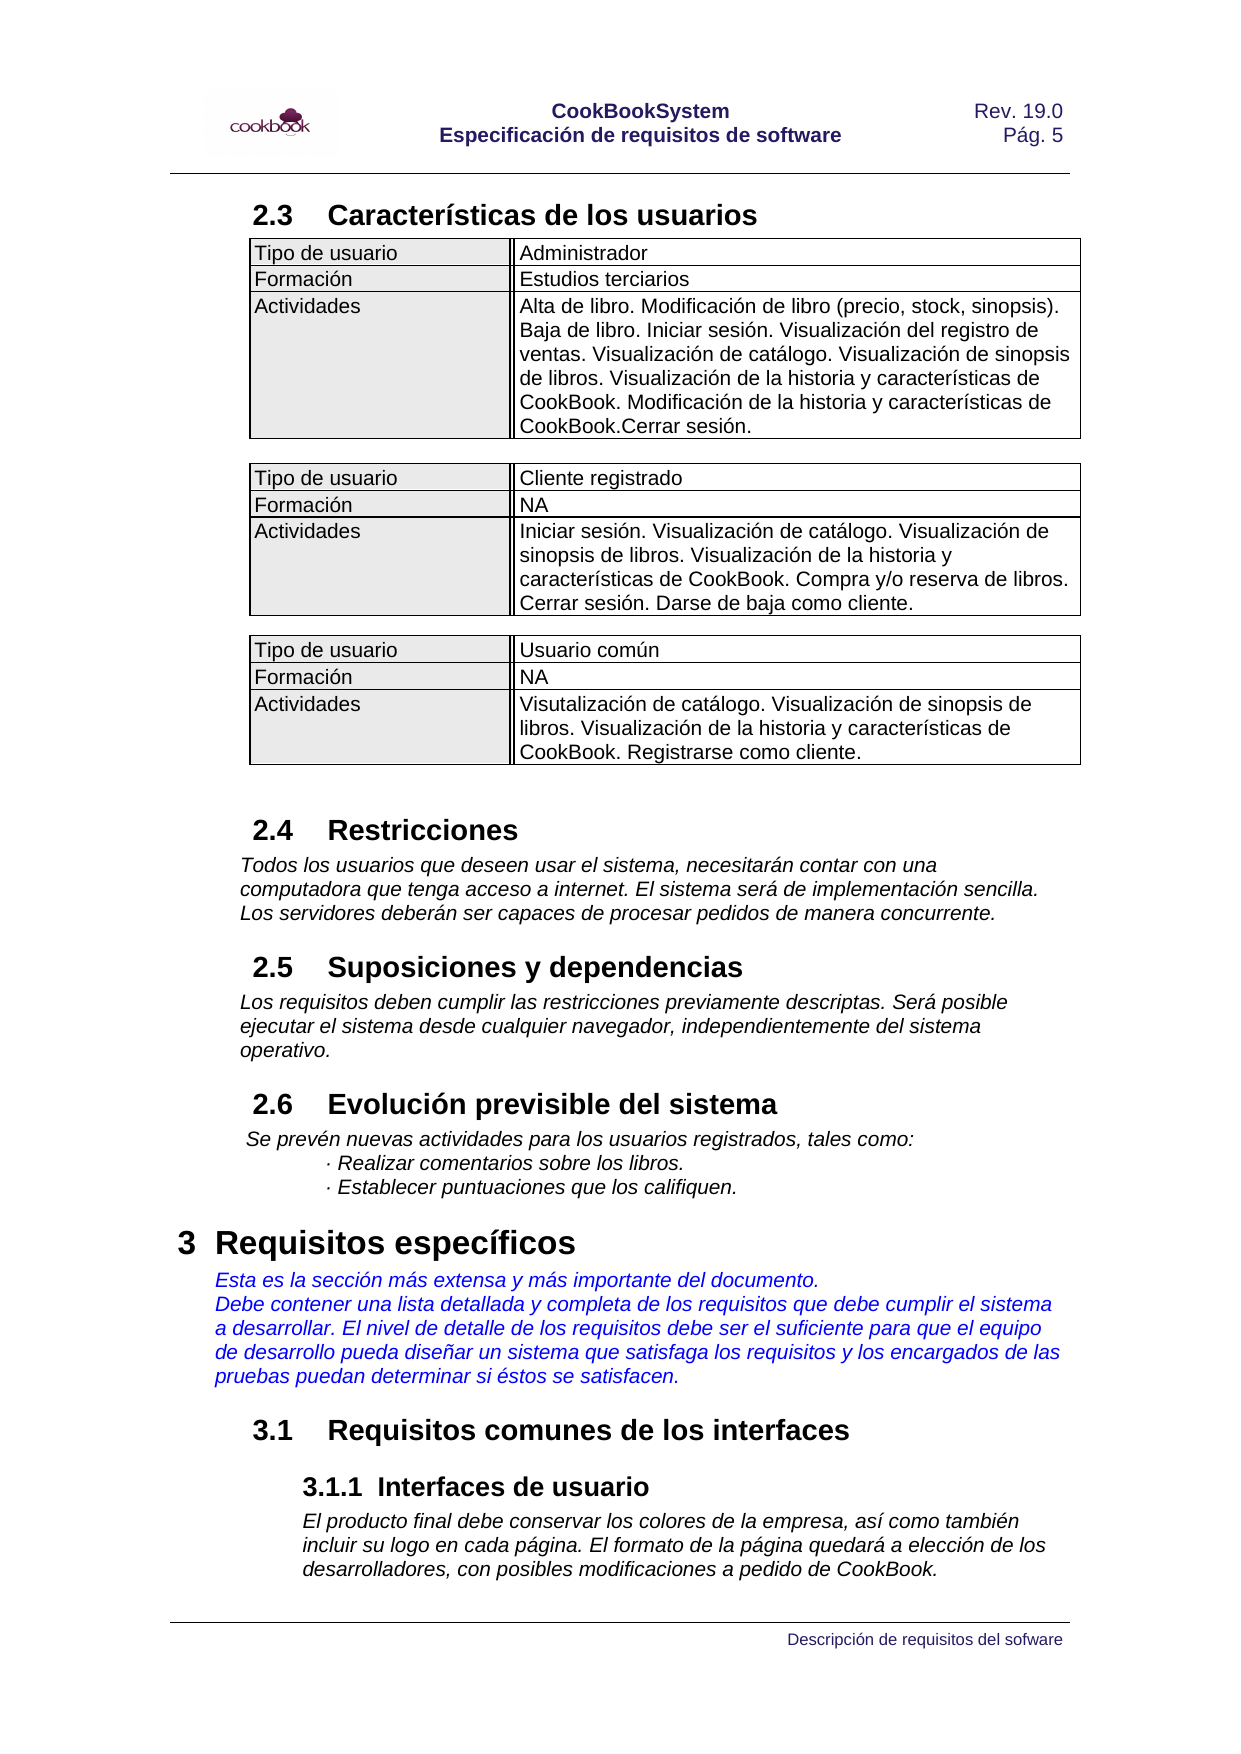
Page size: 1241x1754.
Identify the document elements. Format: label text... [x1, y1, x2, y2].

table_header Tipo de usuario [251, 636, 509, 662]
subtitle Suposiciones y dependencias [252, 950, 1063, 984]
table_cell Visutalización de catálogo. Visualización de sinopsis de libros. Visualización de la historia y características de CookBook. Registrarse como cliente. [515, 690, 1080, 763]
table_cell Actividades [251, 690, 509, 763]
subtitle Interfaces de usuario [302, 1471, 1063, 1503]
table_cell Formación [251, 266, 509, 291]
text · Realizar comentarios sobre los libros. [240, 1151, 1063, 1174]
subtitle Evolución previsible del sistema [252, 1087, 1063, 1120]
table_header Tipo de usuario [251, 239, 509, 264]
table_cell Estudios terciarios [515, 266, 1080, 291]
text Esta es la sección más extensa y más importante del documento. [215, 1268, 1063, 1292]
picture [203, 90, 340, 157]
table_cell Formación [251, 663, 509, 689]
subtitle Restricciones [252, 813, 1063, 847]
table_cell NA [515, 491, 1080, 516]
subtitle Requisitos específicos [177, 1223, 1063, 1262]
table_cell Actividades [251, 292, 509, 438]
table_cell Alta de libro. Modificación de libro (precio, stock, sinopsis). Baja de libro. Iniciar sesión. Visualización del registro de ventas. Visualización de catálogo. Visualización de sinopsis de libros. Visualización de la historia y características de CookBook. Modificación de la historia y características de CookBook.Cerrar sesión. [515, 292, 1080, 438]
text · Establecer puntuaciones que los califiquen. [240, 1174, 1063, 1198]
table_cell Formación [251, 491, 509, 516]
table_header Tipo de usuario [251, 464, 509, 489]
table_cell Iniciar sesión. Visualización de catálogo. Visualización de sinopsis de libros. Visualización de la historia y características de CookBook. Compra y/o reserva de libros. Cerrar sesión. Darse de baja como cliente. [515, 518, 1080, 615]
text Se prevén nuevas actividades para los usuarios registrados, tales como: [240, 1127, 1063, 1151]
table_header Usuario común [515, 636, 1080, 662]
subtitle Características de los usuarios [252, 198, 1063, 231]
text Debe contener una lista detallada y completa de los requisitos que debe cumplir el sistema a desarrollar. El nivel de detalle de los requisitos debe ser el suficiente para que el equipo de desarrollo pueda diseñar un sistema que satisfaga los requisitos y los encargados de las pruebas puedan determinar si éstos se satisfacen. [215, 1292, 1063, 1388]
subtitle Requisitos comunes de los interfaces [252, 1413, 1063, 1446]
table_header Administrador [515, 239, 1080, 264]
text Los requisitos deben cumplir las restricciones previamente descriptas. Será posible ejecutar el sistema desde cualquier navegador, independientemente del sistema operativo. [240, 990, 1063, 1062]
text Todos los usuarios que deseen usar el sistema, necesitarán contar con una computadora que tenga acceso a internet. El sistema será de implementación sencilla. Los servidores deberán ser capaces de procesar pedidos de manera concurrente. [240, 853, 1063, 925]
table_cell NA [515, 663, 1080, 689]
text El producto final debe conservar los colores de la empresa, así como también incluir su logo en cada página. El formato de la página quedará a elección de los desarrolladores, con posibles modificaciones a pedido de CookBook. [302, 1509, 1063, 1581]
table_header Cliente registrado [515, 464, 1080, 489]
table_cell Actividades [251, 518, 509, 615]
